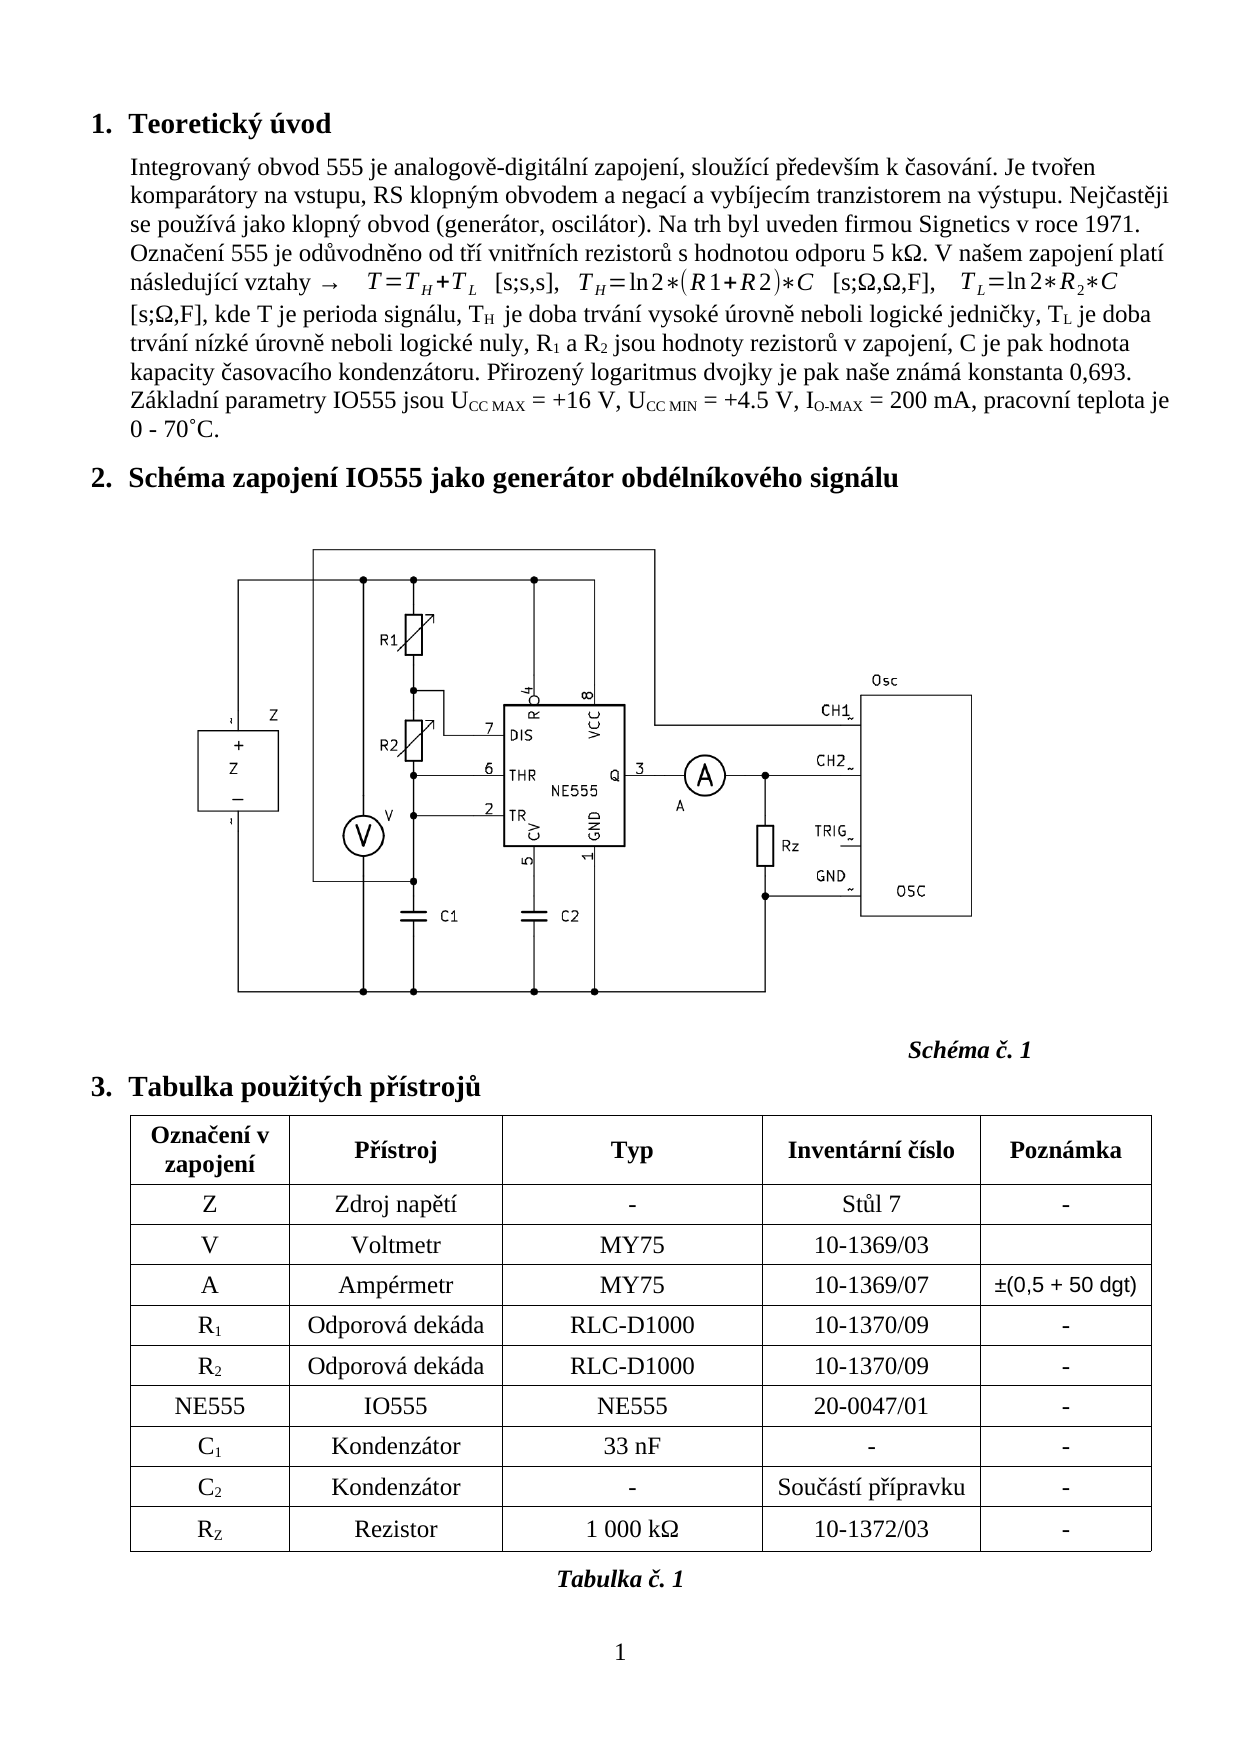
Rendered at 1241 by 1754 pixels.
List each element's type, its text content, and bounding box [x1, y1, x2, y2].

table_header Inventární číslo [763, 1116, 980, 1184]
table_cell IO555 [290, 1386, 502, 1426]
table_cell R2 [131, 1346, 289, 1385]
picture [189, 512, 997, 1035]
table_cell [981, 1225, 1151, 1264]
text Tabulka č. 1 [53, 1564, 1187, 1592]
table_header Označení v zapojení [131, 1116, 289, 1184]
table_cell NE555 [503, 1386, 762, 1426]
table_cell Součástí přípravku [763, 1467, 980, 1506]
title Tabulka použitých přístrojů [91, 524, 1187, 1103]
table_cell Voltmetr [290, 1225, 502, 1264]
table_cell - [981, 1467, 1151, 1506]
list Schéma č. 1 [154, 512, 1032, 1064]
table_cell - [503, 1185, 762, 1224]
table_cell Kondenzátor [290, 1467, 502, 1506]
table_cell Ampérmetr [290, 1265, 502, 1305]
table_cell C1 [131, 1427, 289, 1466]
table_cell 10-1369/07 [763, 1265, 980, 1305]
table_cell MY75 [503, 1265, 762, 1305]
table_cell - [981, 1306, 1151, 1345]
table_cell Stůl 7 [763, 1185, 980, 1224]
text Integrovaný obvod 555 je analogově-digitální zapojení, sloužící především k časování. Je tvořen komparátory na vstupu, RS klopným obvodem a negací a vybíjecím tranzistorem na výstupu. Nejčastěji se používá jako klopný obvod (generátor, oscilátor). Na trh byl uveden firmou Signetics v roce 1971. Označení 555 je odůvodněno od tří vnitřních rezistorů s hodnotou odporu 5 kΩ. V našem zapojení platí následující vztahy → [s;s,s],[s;Ω,Ω,F], [s;Ω,F], kde T je perioda signálu, TH je doba trvání vysoké úrovně neboli logické jedničky, TL je doba trvání nízké úrovně neboli logické nuly, R1 a R2 jsou hodnoty rezistorů v zapojení, C je pak hodnota kapacity časovacího kondenzátoru. Přirozený logaritmus dvojky je pak naše známá konstanta 0,693. Základní parametry IO555 jsou UCC MAX = +16 V, UCC MIN = +4.5 V, IO-MAX = 200 mA, pracovní teplota je 0 - 70˚C. [130, 152, 1187, 443]
table_cell - [763, 1427, 980, 1466]
table_cell ±(0,5 + 50 dgt) [981, 1265, 1151, 1305]
table_cell - [981, 1427, 1151, 1466]
table_cell - [981, 1185, 1151, 1224]
table_cell RLC-D1000 [503, 1306, 762, 1345]
table_cell 1 000 kΩ [503, 1507, 762, 1551]
table_cell 10-1370/09 [763, 1306, 980, 1345]
table_cell Kondenzátor [290, 1427, 502, 1466]
table_cell 33 nF [503, 1427, 762, 1466]
table_cell 10-1369/03 [763, 1225, 980, 1264]
table_cell NE555 [131, 1386, 289, 1426]
table_cell Rezistor [290, 1507, 502, 1551]
table_cell Z [131, 1185, 289, 1224]
table_cell Odporová dekáda [290, 1306, 502, 1345]
table_cell R1 [131, 1306, 289, 1345]
title Schéma zapojení IO555 jako generátor obdélníkového signálu [91, 461, 1187, 494]
table_cell A [131, 1265, 289, 1305]
table_cell - [981, 1386, 1151, 1426]
table_header Typ [503, 1116, 762, 1184]
table_cell MY75 [503, 1225, 762, 1264]
table_cell 10-1370/09 [763, 1346, 980, 1385]
table_cell C2 [131, 1467, 289, 1506]
table_cell RLC-D1000 [503, 1346, 762, 1385]
table_cell - [503, 1467, 762, 1506]
table_header Poznámka [981, 1116, 1151, 1184]
title [154, 500, 1032, 512]
table_cell Zdroj napětí [290, 1185, 502, 1224]
table_cell 10-1372/03 [763, 1507, 980, 1551]
table_cell - [981, 1507, 1151, 1551]
title Teoretický úvod [91, 106, 1187, 140]
table_cell 20-0047/01 [763, 1386, 980, 1426]
table_cell V [131, 1225, 289, 1264]
table_header Přístroj [290, 1116, 502, 1184]
table_cell Odporová dekáda [290, 1346, 502, 1385]
table_cell - [981, 1346, 1151, 1385]
table_cell RZ [131, 1507, 289, 1551]
